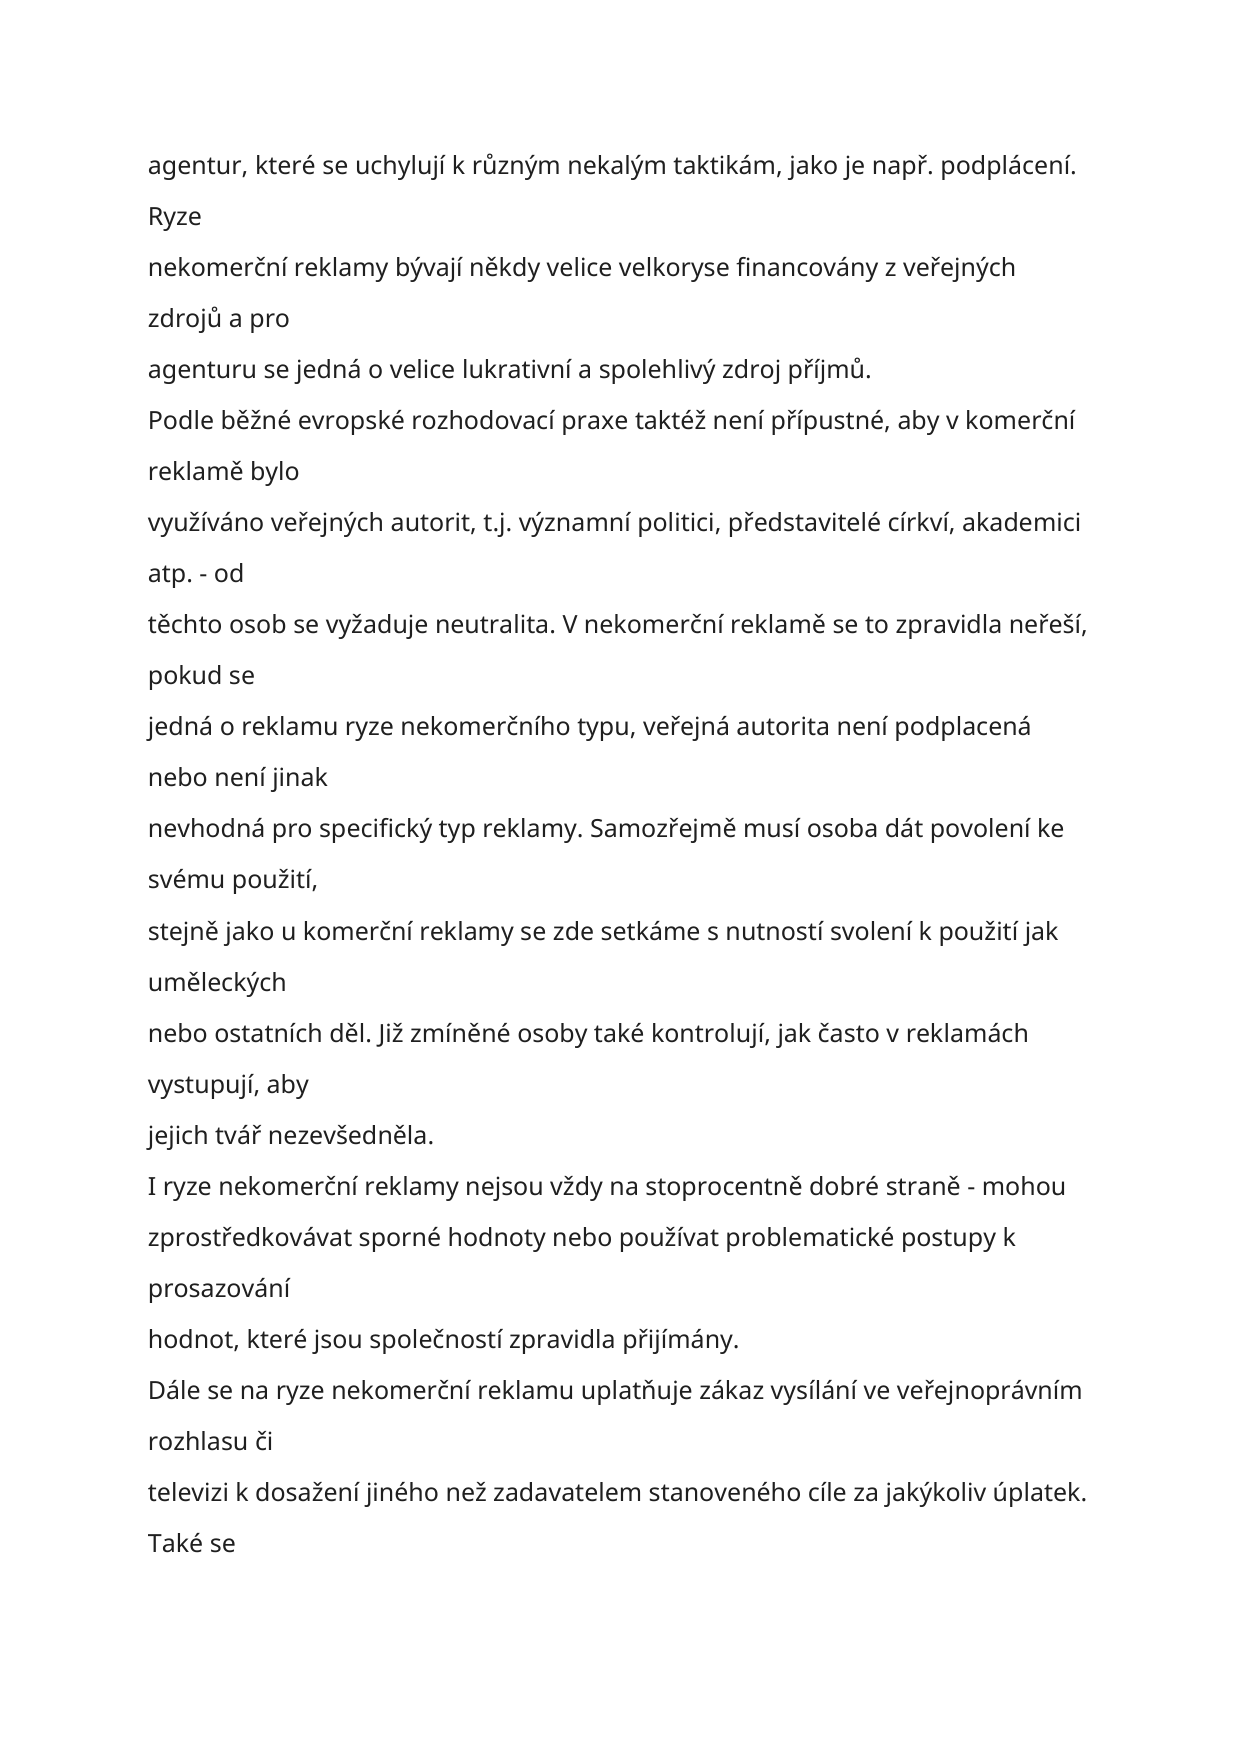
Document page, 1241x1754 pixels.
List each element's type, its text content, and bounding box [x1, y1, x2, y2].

text I ryze nekomerční reklamy nejsou vždy na stoprocentně dobré straně - mohou [148, 1168, 1093, 1202]
text zprostředkovávat sporné hodnoty nebo používat problematické postupy k prosazování [148, 1219, 1093, 1304]
text nebo ostatních děl. Již zmíněné osoby také kontrolují, jak často v reklamách vystupují, aby [148, 1015, 1093, 1100]
text Podle běžné evropské rozhodovací praxe taktéž není přípustné, aby v komerční reklamě bylo [148, 403, 1093, 488]
text nevhodná pro specifický typ reklamy. Samozřejmě musí osoba dát povolení ke svému použití, [148, 811, 1093, 896]
text agenturu se jedná o velice lukrativní a spolehlivý zdroj příjmů. [148, 352, 1093, 386]
text agentur, které se uchylují k různým nekalým taktikám, jako je např. podplácení. Ryze [148, 148, 1093, 233]
text nekomerční reklamy bývají někdy velice velkoryse financovány z veřejných zdrojů a pro [148, 250, 1093, 335]
text stejně jako u komerční reklamy se zde setkáme s nutností svolení k použití jak uměleckých [148, 913, 1093, 998]
text hodnot, které jsou společností zpravidla přijímány. [148, 1322, 1093, 1356]
text jedná o reklamu ryze nekomerčního typu, veřejná autorita není podplacená nebo není jinak [148, 709, 1093, 794]
text Dále se na ryze nekomerční reklamu uplatňuje zákaz vysílání ve veřejnoprávním rozhlasu či [148, 1373, 1093, 1458]
text jejich tvář nezevšedněla. [148, 1117, 1093, 1151]
text televizi k dosažení jiného než zadavatelem stanoveného cíle za jakýkoliv úplatek. Také se [148, 1475, 1093, 1560]
text využíváno veřejných autorit, t.j. významní politici, představitelé církví, akademici atp. - od [148, 505, 1093, 590]
text těchto osob se vyžaduje neutralita. V nekomerční reklamě se to zpravidla neřeší, pokud se [148, 607, 1093, 692]
